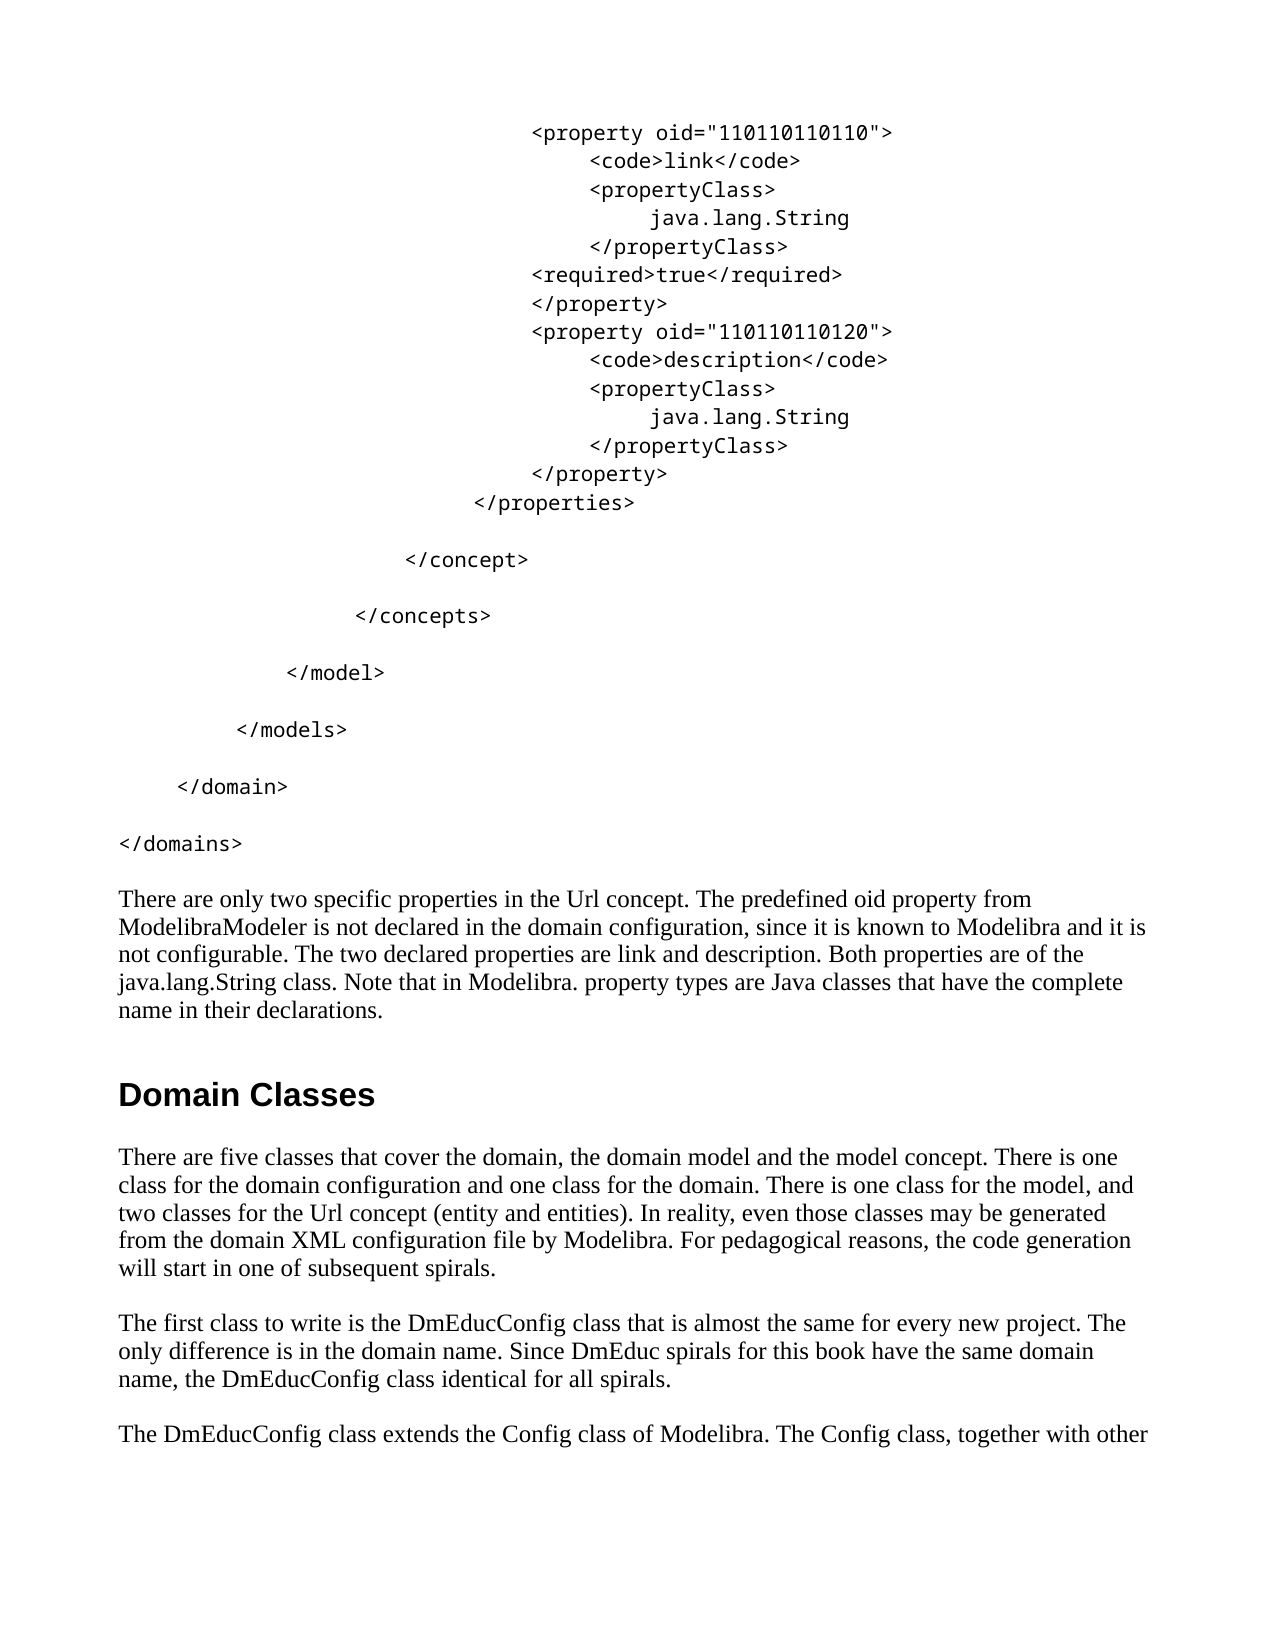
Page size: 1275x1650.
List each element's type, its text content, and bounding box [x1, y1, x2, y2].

text </propertyClass> [118, 232, 1157, 260]
text <propertyClass> [118, 374, 1157, 402]
text java.lang.String [118, 402, 1157, 431]
text <property oid="110110110120"> [118, 317, 1157, 346]
text <required>true</required> [118, 260, 1157, 289]
text </model> [118, 658, 1157, 687]
text </domain> [118, 772, 1157, 801]
text <property oid="110110110110"> [118, 118, 1157, 147]
text </domains> [118, 829, 1157, 857]
text </property> [118, 289, 1157, 317]
text java.lang.String [118, 203, 1157, 232]
text The DmEducConfig class extends the Config class of Modelibra. The Config class, together with other [118, 1420, 1157, 1448]
text There are only two specific properties in the Url concept. The predefined oid property from ModelibraModeler is not declared in the domain configuration, since it is known to Modelibra and it is not configurable. The two declared properties are link and description. Both properties are of the java.lang.String class. Note that in Modelibra. property types are Java classes that have the complete name in their declarations. [118, 885, 1157, 1024]
text <propertyClass> [118, 175, 1157, 203]
subtitle Domain Classes [118, 1076, 1157, 1114]
text </concepts> [118, 602, 1157, 630]
text </property> [118, 459, 1157, 488]
text </concept> [118, 545, 1157, 573]
text <code>description</code> [118, 346, 1157, 374]
text </propertyClass> [118, 431, 1157, 459]
text The first class to write is the DmEducConfig class that is almost the same for every new project. The only difference is in the domain name. Since DmEduc spirals for this book have the same domain name, the DmEducConfig class identical for all spirals. [118, 1309, 1157, 1393]
text </models> [118, 715, 1157, 744]
text <code>link</code> [118, 147, 1157, 175]
text </properties> [118, 488, 1157, 516]
text There are five classes that cover the domain, the domain model and the model concept. There is one class for the domain configuration and one class for the domain. There is one class for the model, and two classes for the Url concept (entity and entities). In reality, even those classes may be generated from the domain XML configuration file by Modelibra. For pedagogical reasons, the code generation will start in one of subsequent spirals. [118, 1143, 1157, 1282]
